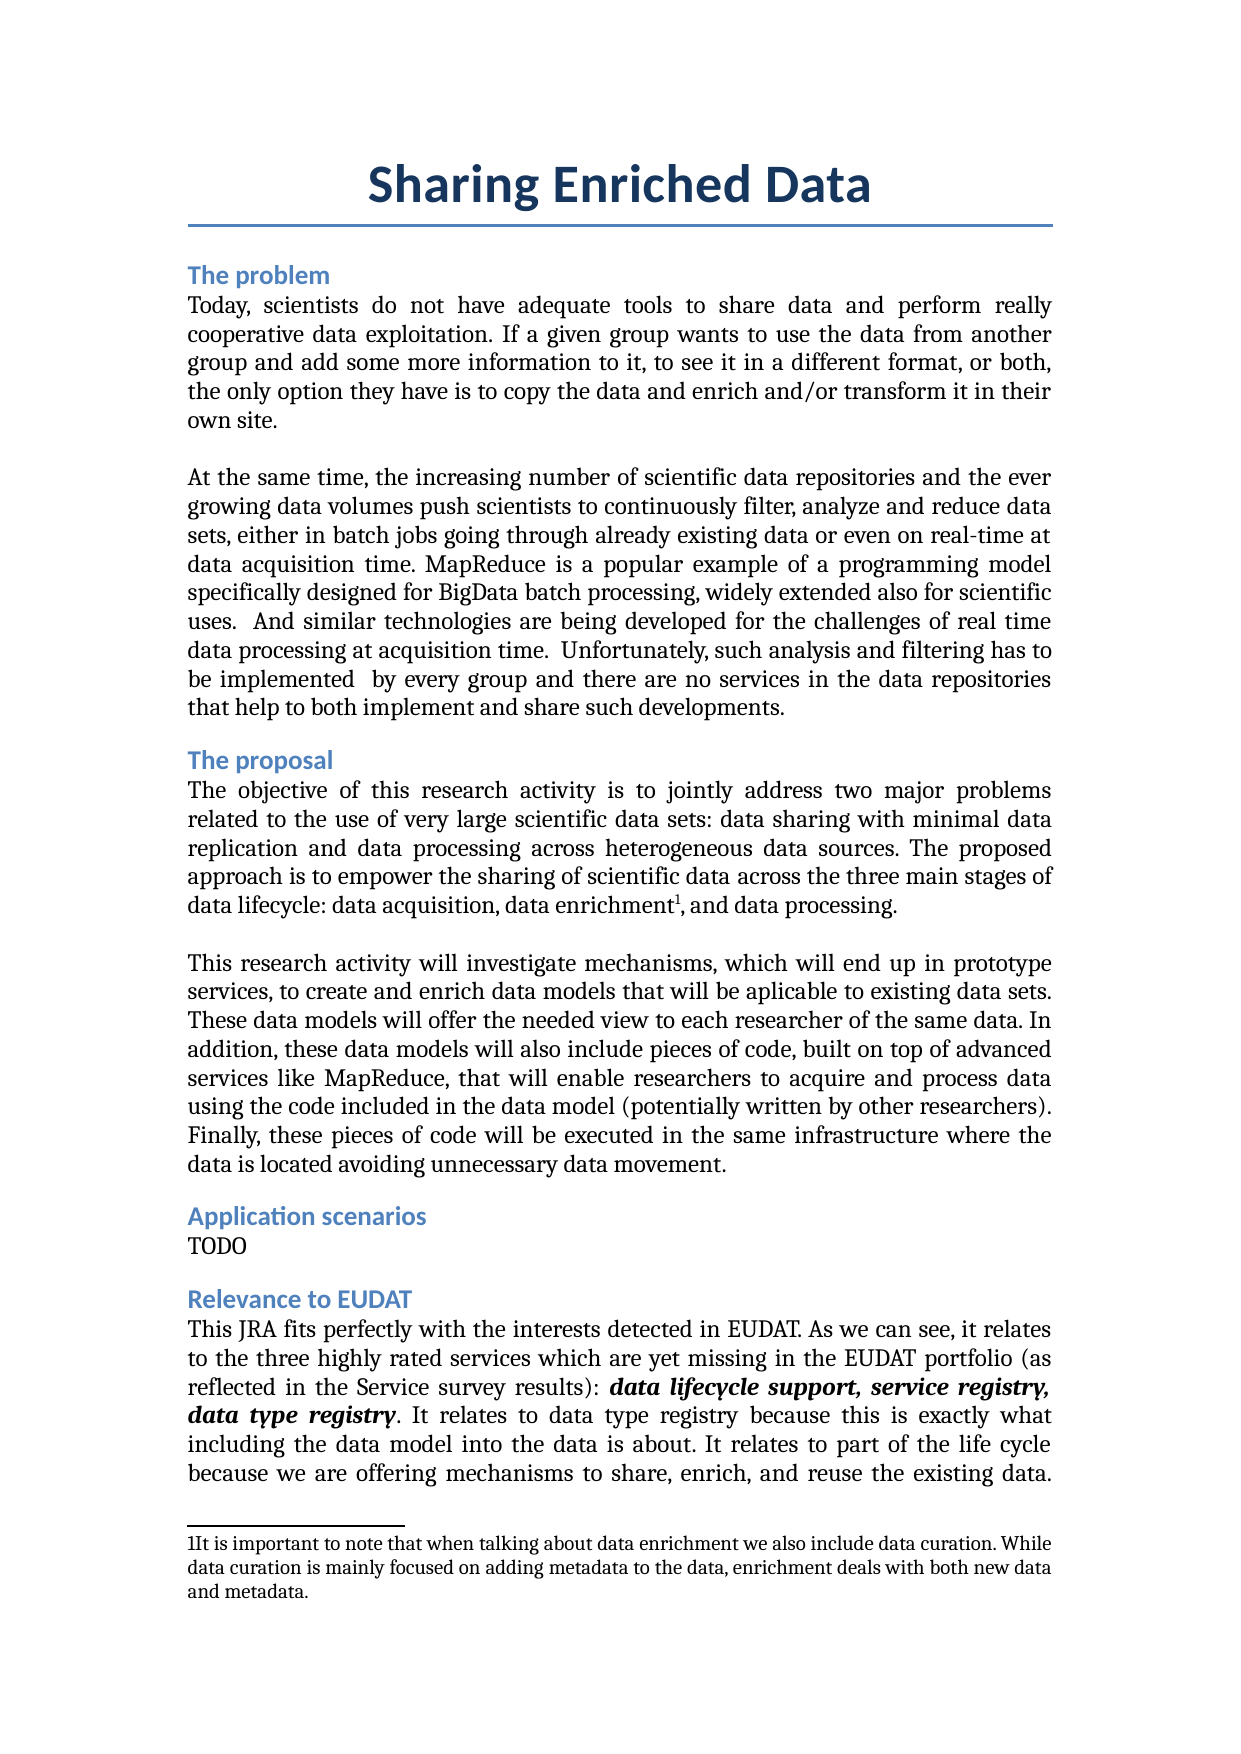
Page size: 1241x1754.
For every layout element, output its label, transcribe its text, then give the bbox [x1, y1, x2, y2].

text It is important to note that when talking about data enrichment we also include data curation. While data curation is mainly focused on adding metadata to the data, enrichment deals with both new data and metadata. [187, 1532, 1053, 1604]
text This research activity will investigate mechanisms, which will end up in prototype services, to create and enrich data models that will be aplicable to existing data sets. These data models will offer the needed view to each researcher of the same data. In addition, these data models will also include pieces of code, built on top of advanced services like MapReduce, that will enable researchers to acquire and process data using the code included in the data model (potentially written by other researchers). Finally, these pieces of code will be executed in the same infrastructure where the data is located avoiding unnecessary data movement. [187, 948, 1053, 1178]
subtitle The proposal [187, 743, 1053, 776]
text TODO [187, 1232, 1053, 1261]
subtitle The problem [187, 258, 1053, 291]
subtitle Application scenarios [187, 1199, 1053, 1232]
text This JRA fits perfectly with the interests detected in EUDAT. As we can see, it relates to the three highly rated services which are yet missing in the EUDAT portfolio (as reflected in the Service survey results): data lifecycle support, service registry, data type registry. It relates to data type registry because this is exactly what including the data model into the data is about. It relates to part of the life cycle because we are offering mechanisms to share, enrich, and reuse the existing data. [187, 1315, 1053, 1487]
text Today, scientists do not have adequate tools to share data and perform really cooperative data exploitation. If a given group wants to use the data from another group and add some more information to it, to see it in a different format, or both, the only option they have is to copy the data and enrich and/or transform it in their own site. [187, 291, 1053, 434]
title Sharing Enriched Data [187, 150, 1053, 227]
subtitle Relevance to EUDAT [187, 1282, 1053, 1315]
text The objective of this research activity is to jointly address two major problems related to the use of very large scientific data sets: data sharing with minimal data replication and data processing across heterogeneous data sources. The proposed approach is to empower the sharing of scientific data across the three main stages of data lifecycle: data acquisition, data enrichment, and data processing. [187, 776, 1053, 920]
text At the same time, the increasing number of scientific data repositories and the ever growing data volumes push scientists to continuously filter, analyze and reduce data sets, either in batch jobs going through already existing data or even on real-time at data acquisition time. MapReduce is a popular example of a programming model specifically designed for BigData batch processing, widely extended also for scientific uses. And similar technologies are being developed for the challenges of real time data processing at acquisition time. Unfortunately, such analysis and filtering has to be implemented by every group and there are no services in the data repositories that help to both implement and share such developments. [187, 463, 1053, 722]
